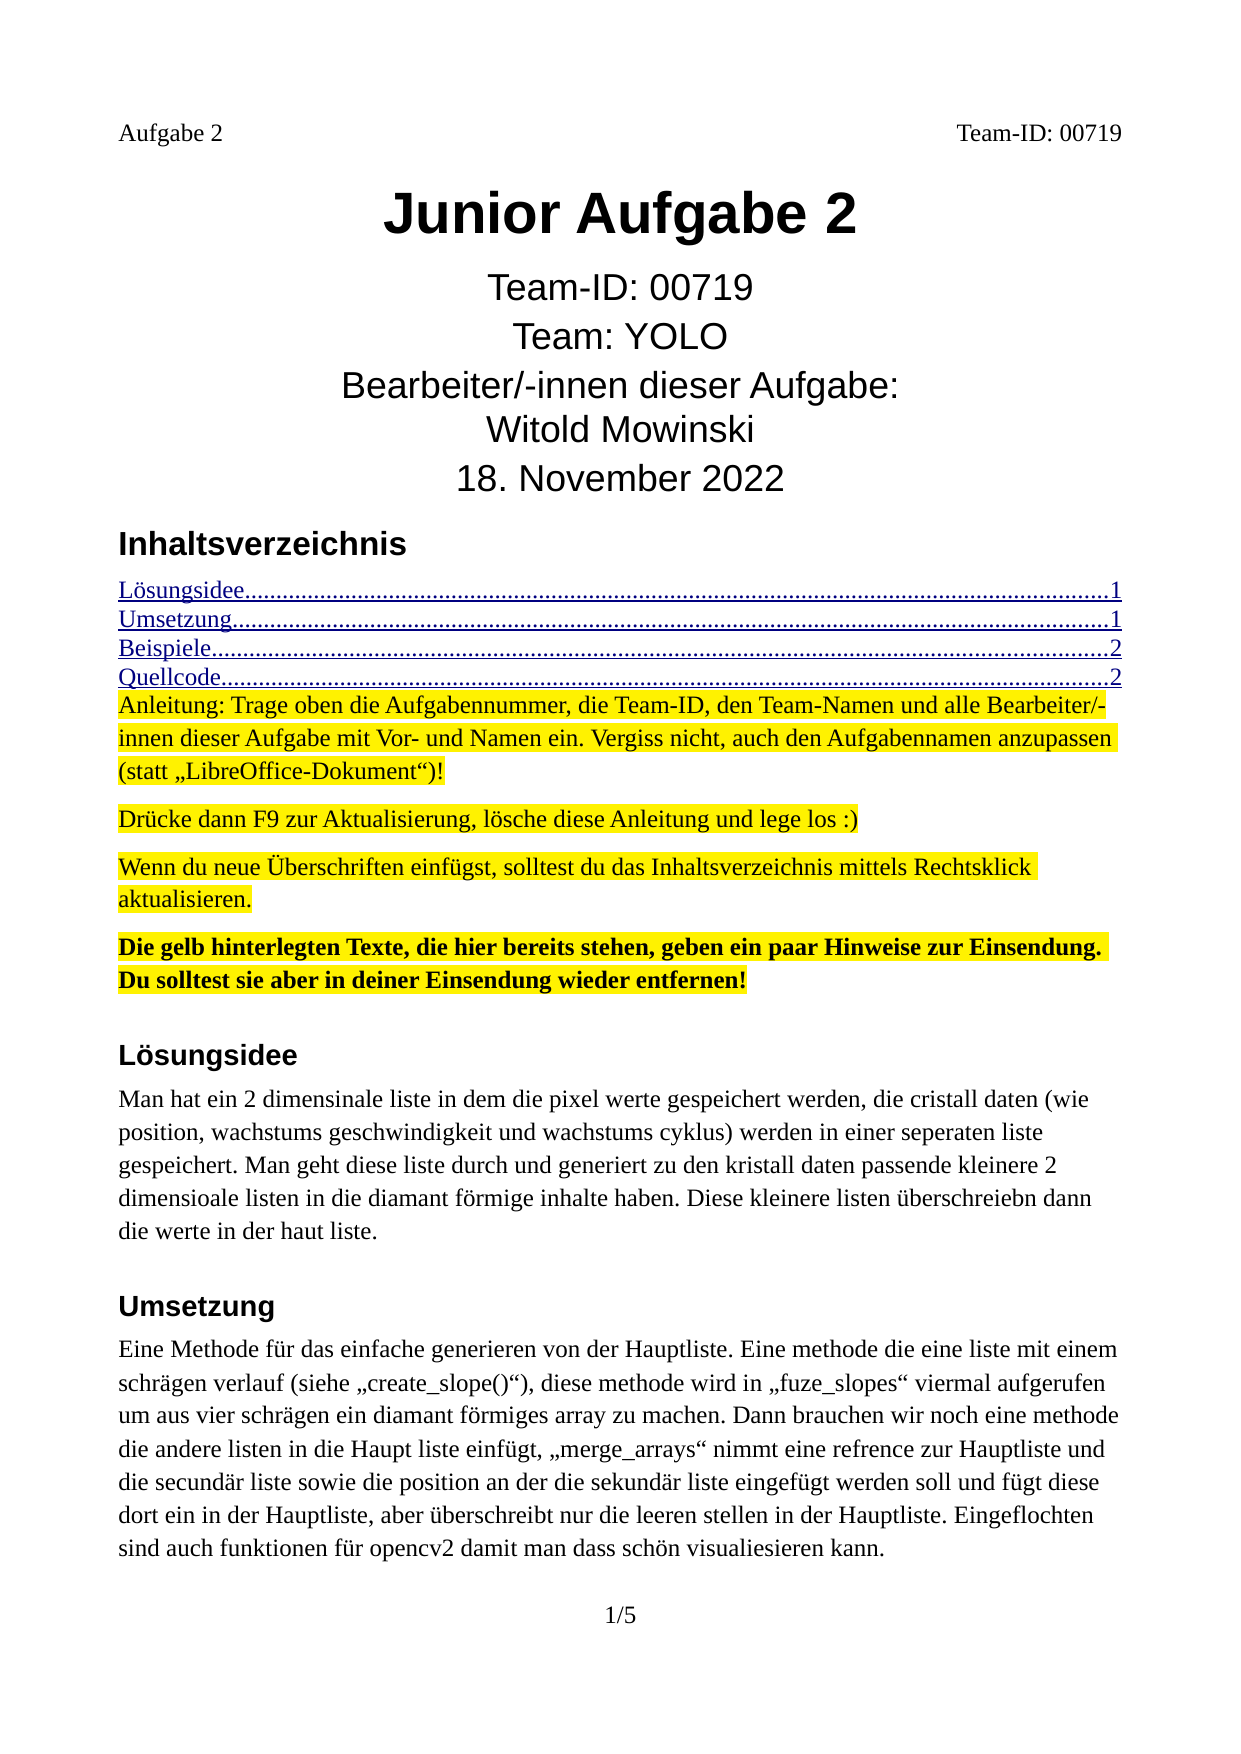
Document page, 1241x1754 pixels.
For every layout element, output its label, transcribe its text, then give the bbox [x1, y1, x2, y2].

text Junior Aufgabe 2 [118, 179, 1122, 246]
text Team-ID: 00719 [118, 265, 1122, 308]
subtitle Umsetzung [118, 1288, 1122, 1322]
text Die gelb hinterlegten Texte, die hier bereits stehen, geben ein paar Hinweise zur Einsendung. Du solltest sie aber in deiner Einsendung wieder entfernen! [118, 932, 1122, 994]
text Beispiele 2 [118, 633, 1122, 658]
text Lösungsidee 1 [118, 575, 1122, 600]
text Anleitung: Trage oben die Aufgabennummer, die Team-ID, den Team-Namen und alle Bearbeiter/-innen dieser Aufgabe mit Vor- und Namen ein. Vergiss nicht, auch den Aufgabennamen anzupassen (statt „LibreOffice-Dokument“)! [118, 690, 1122, 785]
text Bearbeiter/-innen dieser Aufgabe: Witold Mowinski [118, 364, 1122, 450]
text Umsetzung 1 [118, 604, 1122, 629]
text Eine Methode für das einfache generieren von der Hauptliste. Eine methode die eine liste mit einem schrägen verlauf (siehe „create_slope()“), diese methode wird in „fuze_slopes“ viermal aufgerufen um aus vier schrägen ein diamant förmiges array zu machen. Dann brauchen wir noch eine methode die andere listen in die Haupt liste einfügt, „merge_arrays“ nimmt eine refrence zur Hauptliste und die secundär liste sowie die position an der die sekundär liste eingefügt werden soll und fügt diese dort ein in der Hauptliste, aber überschreibt nur die leeren stellen in der Hauptliste. Eingeflochten sind auch funktionen für opencv2 damit man dass schön visualiesieren kann. [118, 1334, 1122, 1561]
subtitle Inhaltsverzeichnis [118, 524, 1122, 563]
subtitle Lösungsidee [118, 1038, 1122, 1071]
text 18. November 2022 [118, 456, 1122, 499]
text Man hat ein 2 dimensinale liste in dem die pixel werte gespeichert werden, die cristall daten (wie position, wachstums geschwindigkeit und wachstums cyklus) werden in einer seperaten liste gespeichert. Man geht diese liste durch und generiert zu den kristall daten passende kleinere 2 dimensioale listen in die diamant förmige inhalte haben. Diese kleinere listen überschreiebn dann die werte in der haut liste. [118, 1084, 1122, 1245]
text Team: YOLO [118, 314, 1122, 357]
text Quellcode 2 [118, 662, 1122, 687]
text Drücke dann F9 zur Aktualisierung, lösche diese Anleitung und lege los :) [118, 804, 1122, 833]
text Wenn du neue Überschriften einfügst, solltest du das Inhaltsverzeichnis mittels Rechtsklick aktualisieren. [118, 852, 1122, 913]
